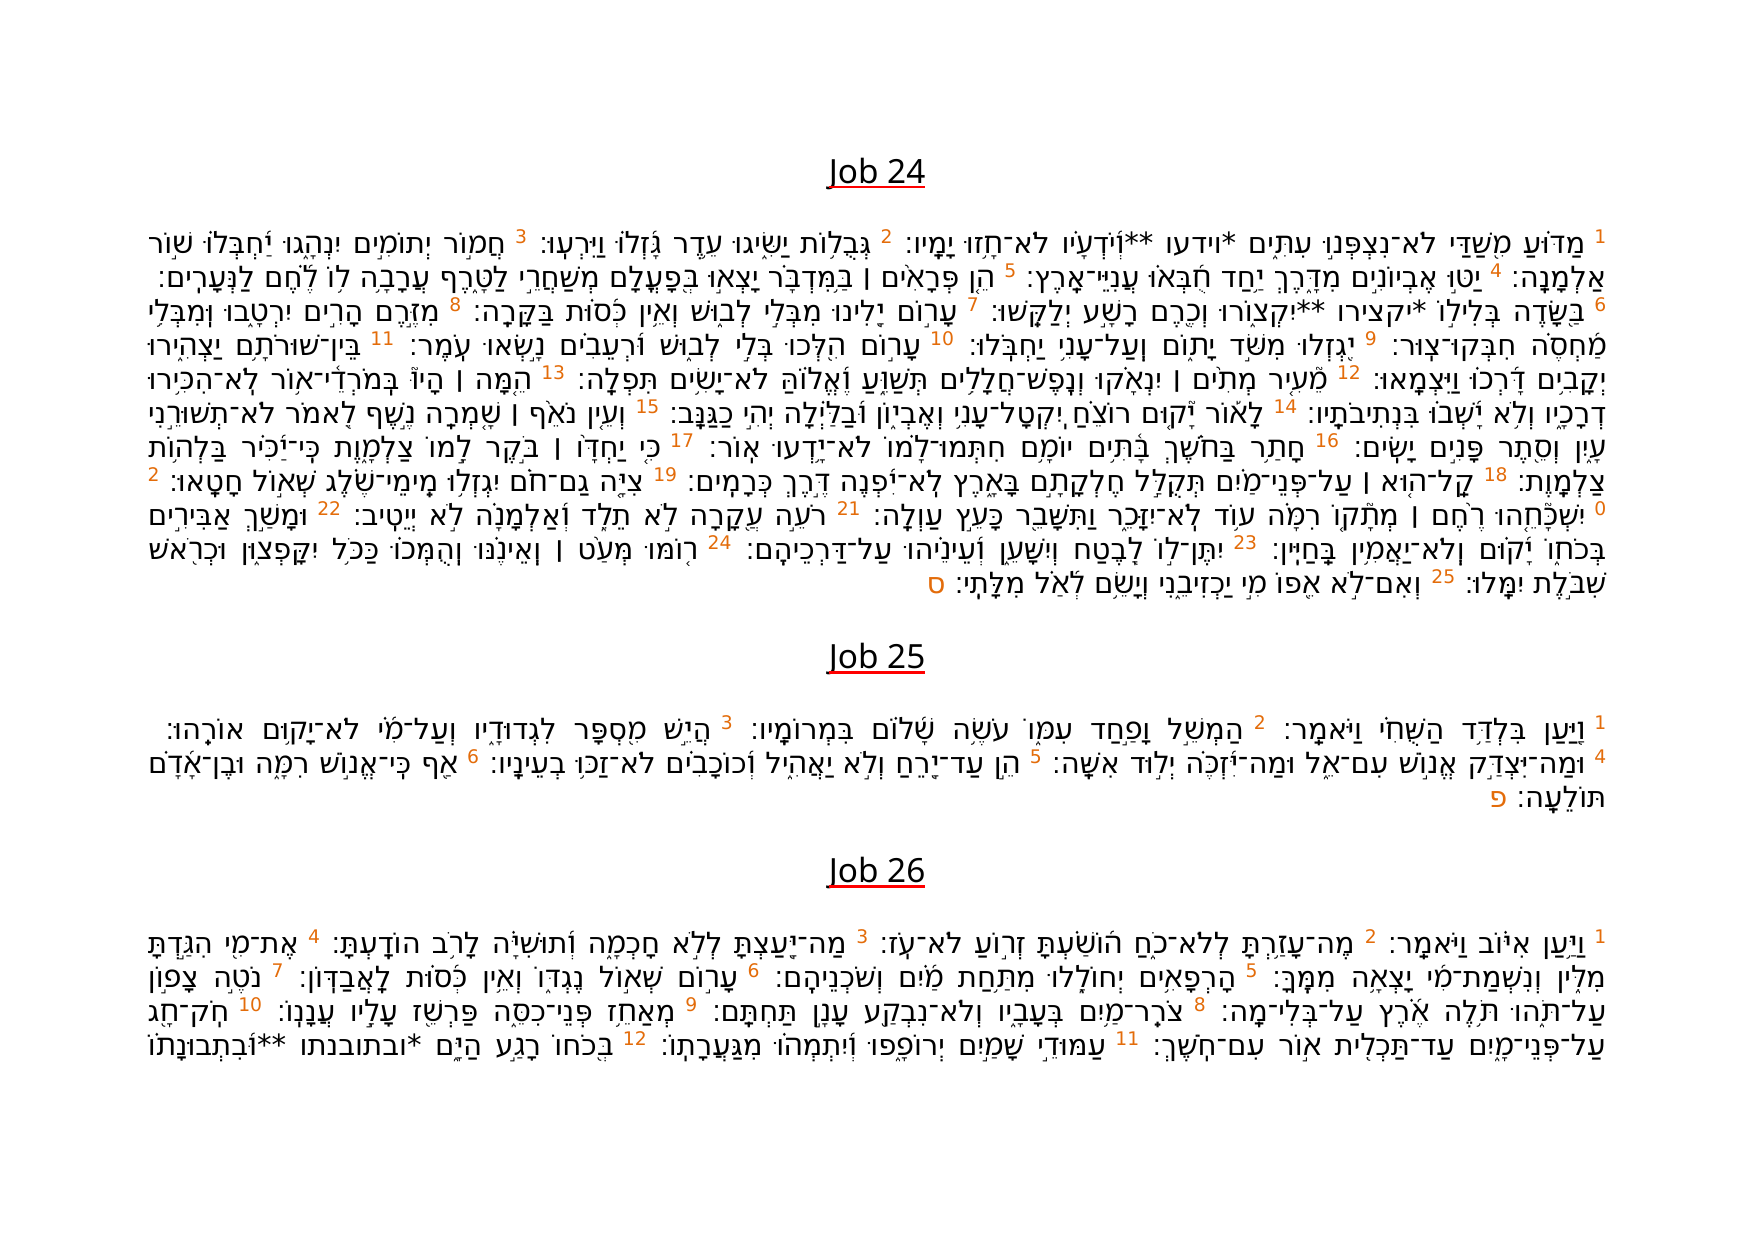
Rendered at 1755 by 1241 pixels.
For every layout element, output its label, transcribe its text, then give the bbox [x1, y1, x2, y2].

text Job 26 [148, 847, 1606, 893]
text Job 25 [148, 633, 1606, 679]
text 1 וַ֭יַּעַן בִּלְדַּ֥ד הַשֻּׁחִ֗י וַיֹּאמַֽר׃ 2 הַמְשֵׁ֣ל וָפַ֣חַד עִמּ֑וֹ עֹשֶׂ֥ה שָׁ֝ל֗וֹם בִּמְרוֹמָֽיו׃ ‬‬3 הֲיֵ֣שׁ מִ֭סְפָּר לִגְדוּדָ֑יו וְעַל־מִ֝֗י לֹא־יָק֥וּם אוֹרֵֽהוּ׃ ‬‬4 וּמַה־יִּצְדַּ֣ק אֱנ֣וֹשׁ עִם־אֵ֑ל וּמַה־יִּ֝זְכֶּ֗ה יְל֣וּד אִשָּֽׁה׃ ‬‬5 הֵ֣ן עַד־יָ֭רֵחַ וְלֹ֣א יַאֲהִ֑יל וְ֝כוֹכָבִ֗ים לֹא־זַכּ֥וּ בְעֵינָֽיו׃ ‬‬6 אַ֭ף כִּֽי־אֱנ֣וֹשׁ רִמָּ֑ה וּבֶן־אָ֝דָ֗ם תּוֹלֵעָֽה׃ פ ‬‬ [148, 712, 1606, 814]
text Job 24 [148, 148, 1606, 193]
text 1 מַדּ֗וּעַ מִ֭שַׁדַּי לֹא־נִצְפְּנ֣וּ עִתִּ֑ים *וידעו **וְ֝יֹדְעָ֗יו לֹא־חָ֥זוּ יָמָֽיו׃ 2 גְּבֻל֥וֹת יַשִּׂ֑יגוּ עֵ֥דֶר גָּ֝זְל֗וּ וַיִּרְעֽוּ׃ ‬‬3 חֲמ֣וֹר יְתוֹמִ֣ים יִנְהָ֑גוּ יַ֝חְבְּל֗וּ שׁ֣וֹר אַלְמָנָֽה׃ ‬‬4 יַטּ֣וּ אֶבְיוֹנִ֣ים מִדָּ֑רֶךְ יַ֥חַד חֻ֝בְּא֗וּ עֲנִיֵּי־אָֽרֶץ׃ ‬‬5 הֵ֤ן פְּרָאִ֨ים ׀ בַּ֥מִּדְבָּ֗ר יָצְא֣וּ בְּ֭פָעֳלָם מְשַׁחֲרֵ֣י לַטָּ֑רֶף עֲרָבָ֥ה ל֥וֹ לֶ֝֗חֶם לַנְּעָרִֽים׃ ‬‬6 בַּ֭שָּׂדֶה בְּלִיל֣וֹ *יקצירו **יִקְצ֑וֹרוּ וְכֶ֖רֶם רָשָׁ֣ע יְלַקֵּֽשׁוּ׃ ‬‬7 עָר֣וֹם יָ֭לִינוּ מִבְּלִ֣י לְב֑וּשׁ וְאֵ֥ין כְּ֝ס֗וּת בַּקָּרָֽה׃ ‬‬8 מִזֶּ֣רֶם הָרִ֣ים יִרְטָ֑בוּ וּֽמִבְּלִ֥י מַ֝חְסֶ֗ה חִבְּקוּ־צֽוּר׃ ‬‬9 יִ֭גְזְלוּ מִשֹּׁ֣ד יָת֑וֹם וְֽעַל־עָנִ֥י יַחְבֹּֽלוּ׃ ‬‬10 עָר֣וֹם הִ֭לְּכוּ בְּלִ֣י לְב֑וּשׁ וּ֝רְעֵבִ֗ים נָ֣שְׂאוּ עֹֽמֶר׃ ‬‬11 בֵּין־שׁוּרֹתָ֥ם יַצְהִ֑ירוּ יְקָבִ֥ים דָּ֝רְכ֗וּ וַיִּצְמָֽאוּ׃ ‬‬12 מֵ֘עִ֤יר מְתִ֨ים ׀ יִנְאָ֗קוּ וְנֶֽפֶשׁ־חֲלָלִ֥ים תְּשַׁוֵּ֑עַ וֶ֝אֱל֗וֹהַּ לֹא־יָשִׂ֥ים תִּפְלָֽה׃ ‬‬13 הֵ֤מָּה ׀ הָיוּ֮ בְּֽמֹרְדֵ֫י־א֥וֹר לֹֽא־הִכִּ֥ירוּ דְרָכָ֑יו וְלֹ֥א יָ֝שְׁב֗וּ בִּנְתִיבֹתָֽיו׃ ‬‬14 לָא֡וֹר יָ֘ק֤וּם רוֹצֵ֗חַ יִֽקְטָל־עָנִ֥י וְאֶבְי֑וֹן וּ֝בַלַּ֗יְלָה יְהִ֣י כַגַּנָּֽב׃ ‬‬15 וְעֵ֤ין נֹאֵ֨ף ׀ שָׁ֤מְרָֽה נֶ֣שֶׁף לֵ֭אמֹר לֹא־תְשׁוּרֵ֣נִי עָ֑יִן וְסֵ֖תֶר פָּנִ֣ים יָשִֽׂים׃ ‬‬16 חָתַ֥ר בַּחֹ֗שֶׁךְ בָּ֫תִּ֥ים יוֹמָ֥ם חִתְּמוּ־לָ֗מוֹ לֹא־יָ֥דְעוּ אֽוֹר׃ ‬‬17 כִּ֤י יַחְדָּ֨ו ׀ בֹּ֣קֶר לָ֣מוֹ צַלְמָ֑וֶת כִּֽי־יַ֝כִּ֗יר בַּלְה֥וֹת צַלְמָֽוֶת׃ ‬‬18 קַֽל־ה֤וּא ׀ עַל־פְּנֵי־מַ֗יִם תְּקֻלַּ֣ל חֶלְקָתָ֣ם בָּאָ֑רֶץ לֹֽא־יִ֝פְנֶה דֶּ֣רֶךְ כְּרָמִֽים׃ ‬‬19 צִיָּ֤ה גַם־חֹ֗ם יִגְזְל֥וּ מֵֽימֵי־שֶׁ֗לֶג שְׁא֣וֹל חָטָֽאוּ׃ ‬‬20 יִשְׁכָּ֘חֵ֤הוּ רֶ֨חֶם ׀ מְתָ֘ק֤וֹ רִמָּ֗ה ע֥וֹד לֹֽא־יִזָּכֵ֑ר וַתִּשָּׁבֵ֖ר כָּעֵ֣ץ עַוְלָֽה׃ ‬‬21 רֹעֵ֣ה עֲ֭קָרָה לֹ֣א תֵלֵ֑ד וְ֝אַלְמָנָ֗ה לֹ֣א יְיֵטִֽיב׃ ‬‬22 וּמָשַׁ֣ךְ אַבִּירִ֣ים בְּכֹח֑וֹ יָ֝ק֗וּם וְֽלֹא־יַאֲמִ֥ין בַּֽחַיִּֽין׃ ‬‬23 יִתֶּן־ל֣וֹ לָ֭בֶטַח וְיִשָּׁעֵ֑ן וְ֝עֵינֵ֗יהוּ עַל־דַּרְכֵיהֶֽם׃ ‬‬24 ר֤וֹמּוּ מְּעַ֨ט ׀ וְֽאֵינֶ֗נּוּ וְֽהֻמְּכ֗וּ כַּכֹּ֥ל יִקָּפְצ֑וּן וּכְרֹ֖אשׁ שִׁבֹּ֣לֶת יִמָּֽלוּ׃ ‬‬25 וְאִם־לֹ֣א אֵ֭פוֹ מִ֣י יַכְזִיבֵ֑נִי וְיָשֵׂ֥ם לְ֝אַ֗ל מִלָּתִֽי׃ ס ‬‬ [148, 226, 1606, 600]
text 1 וַיַּ֥עַן אִיּ֗וֹב וַיֹּאמַֽר׃ 2 מֶה־עָזַ֥רְתָּ לְלֹא־כֹ֑חַ ה֝וֹשַׁ֗עְתָּ זְר֣וֹעַ לֹא־עֹֽז׃ ‬‬3 מַה־יָּ֭עַצְתָּ לְלֹ֣א חָכְמָ֑ה וְ֝תוּשִׁיָּ֗ה לָרֹ֥ב הוֹדָֽעְתָּ׃ ‬‬4 אֶת־מִ֭י הִגַּ֣דְתָּ מִלִּ֑ין וְנִשְׁמַת־מִ֝י יָצְאָ֥ה מִמֶּֽךָּ׃ ‬‬5 הָרְפָאִ֥ים יְחוֹלָ֑לוּ מִתַּ֥חַת מַ֝֗יִם וְשֹׁכְנֵיהֶֽם׃ ‬‬6 עָר֣וֹם שְׁא֣וֹל נֶגְדּ֑וֹ וְאֵ֥ין כְּ֝ס֗וּת לָֽאֲבַדּֽוֹן׃ ‬‬7 נֹטֶ֣ה צָפ֣וֹן עַל־תֹּ֑הוּ תֹּ֥לֶה אֶ֝֗רֶץ עַל־בְּלִי־מָֽה׃ ‬‬8 צֹרֵֽר־מַ֥יִם בְּעָבָ֑יו וְלֹא־נִבְקַ֖ע עָנָ֣ן תַּחְתָּֽם׃ ‬‬9 מְאַחֵ֥ז פְּנֵי־כִסֵּ֑ה פַּרְשֵׁ֖ז עָלָ֣יו עֲנָנֽוֹ׃ ‬‬10 חֹֽק־חָ֭ג עַל־פְּנֵי־מָ֑יִם עַד־תַּכְלִ֖ית א֣וֹר עִם־חֹֽשֶׁךְ׃ ‬‬11 עַמּוּדֵ֣י שָׁמַ֣יִם יְרוֹפָ֑פוּ וְ֝יִתְמְה֗וּ מִגַּעֲרָתֽוֹ׃ ‬‬12 בְּ֭כֹחוֹ רָגַ֣ע הַיָּ֑ם *ובתובנתו **וּ֝בִתְבוּנָת֗וֹ מָ֣חַץ רָֽהַב׃ ‬‬13 בְּ֭רוּחוֹ שָׁמַ֣יִם שִׁפְרָ֑ה חֹֽלֲלָ֥ה יָ֝ד֗וֹ נָחָ֥שׁ בָּרִֽיחַ׃ ‬‬14 הֶן־אֵ֤לֶּה ׀ קְצ֬וֹת *דרכו **דְּרָכָ֗יו וּמַה־שֵּׁ֣מֶץ דָּ֭בָר נִשְׁמַע־בּ֑וֹ וְרַ֥עַם *גבורתו **גְּ֝בוּרוֹתָ֗יו מִ֣י יִתְבּוֹנָֽן׃ ס ‬‬ [148, 926, 1606, 1062]
